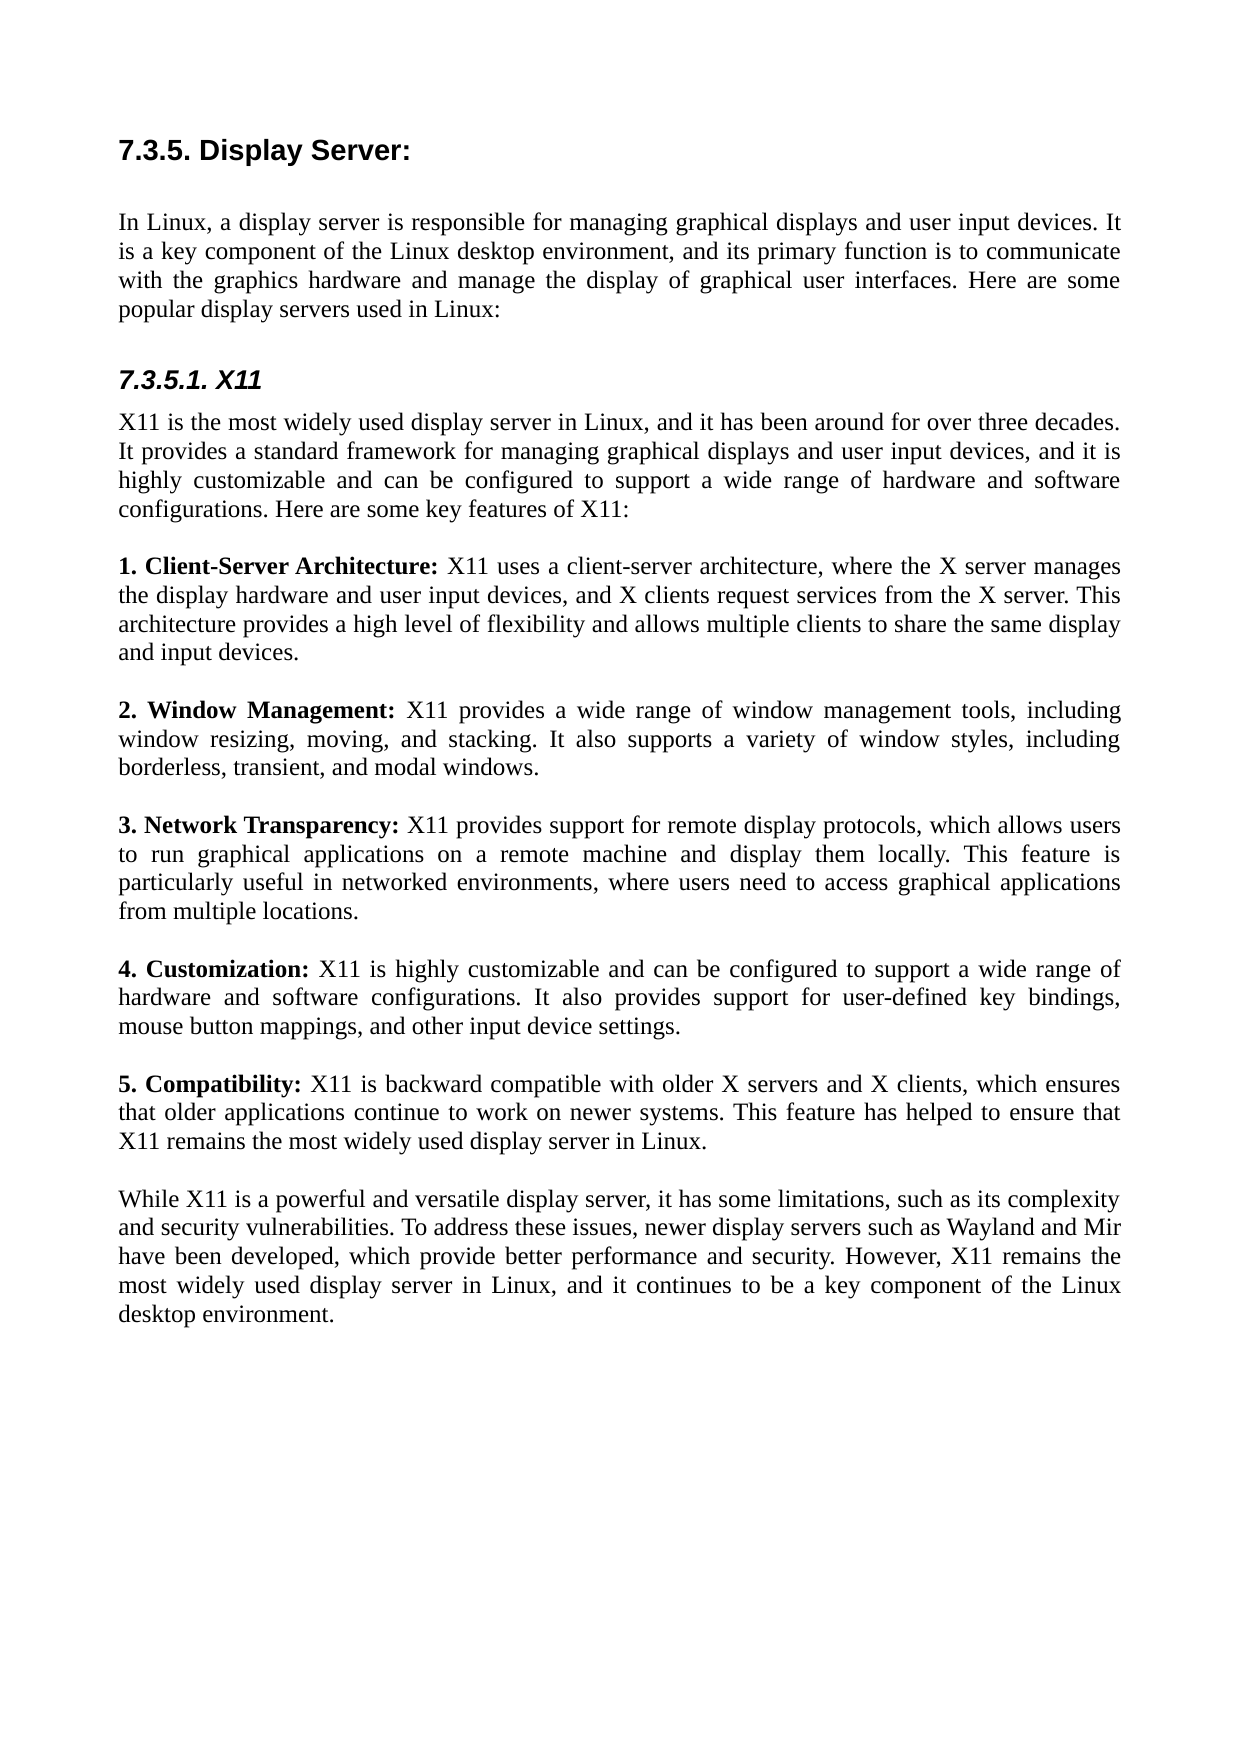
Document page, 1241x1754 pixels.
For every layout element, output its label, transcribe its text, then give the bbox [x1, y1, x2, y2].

text 3. Network Transparency: X11 provides support for remote display protocols, which allows users to run graphical applications on a remote machine and display them locally. This feature is particularly useful in networked environments, where users need to access graphical applications from multiple locations. [118, 810, 1122, 925]
text While X11 is a powerful and versatile display server, it has some limitations, such as its complexity and security vulnerabilities. To address these issues, newer display servers such as Wayland and Mir have been developed, which provide better performance and security. However, X11 remains the most widely used display server in Linux, and it continues to be a key component of the Linux desktop environment. [118, 1184, 1122, 1327]
text 2. Window Management: X11 provides a wide range of window management tools, including window resizing, moving, and stacking. It also supports a variety of window styles, including borderless, transient, and modal windows. [118, 695, 1122, 781]
subtitle 7.3.5. Display Server: [118, 133, 1122, 166]
text In Linux, a display server is responsible for managing graphical displays and user input devices. It is a key component of the Linux desktop environment, and its primary function is to communicate with the graphics hardware and manage the display of graphical user interfaces. Here are some popular display servers used in Linux: [118, 207, 1122, 322]
text 5. Compatibility: X11 is backward compatible with older X servers and X clients, which ensures that older applications continue to work on newer systems. This feature has helped to ensure that X11 remains the most widely used display server in Linux. [118, 1069, 1122, 1155]
subtitle 7.3.5.1. X11 [118, 364, 1122, 395]
text X11 is the most widely used display server in Linux, and it has been around for over three decades. It provides a standard framework for managing graphical displays and user input devices, and it is highly customizable and can be configured to support a wide range of hardware and software configurations. Here are some key features of X11: [118, 407, 1122, 522]
text 1. Client-Server Architecture: X11 uses a client-server architecture, where the X server manages the display hardware and user input devices, and X clients request services from the X server. This architecture provides a high level of flexibility and allows multiple clients to share the same display and input devices. [118, 551, 1122, 666]
text 4. Customization: X11 is highly customizable and can be configured to support a wide range of hardware and software configurations. It also provides support for user-defined key bindings, mouse button mappings, and other input device settings. [118, 954, 1122, 1040]
